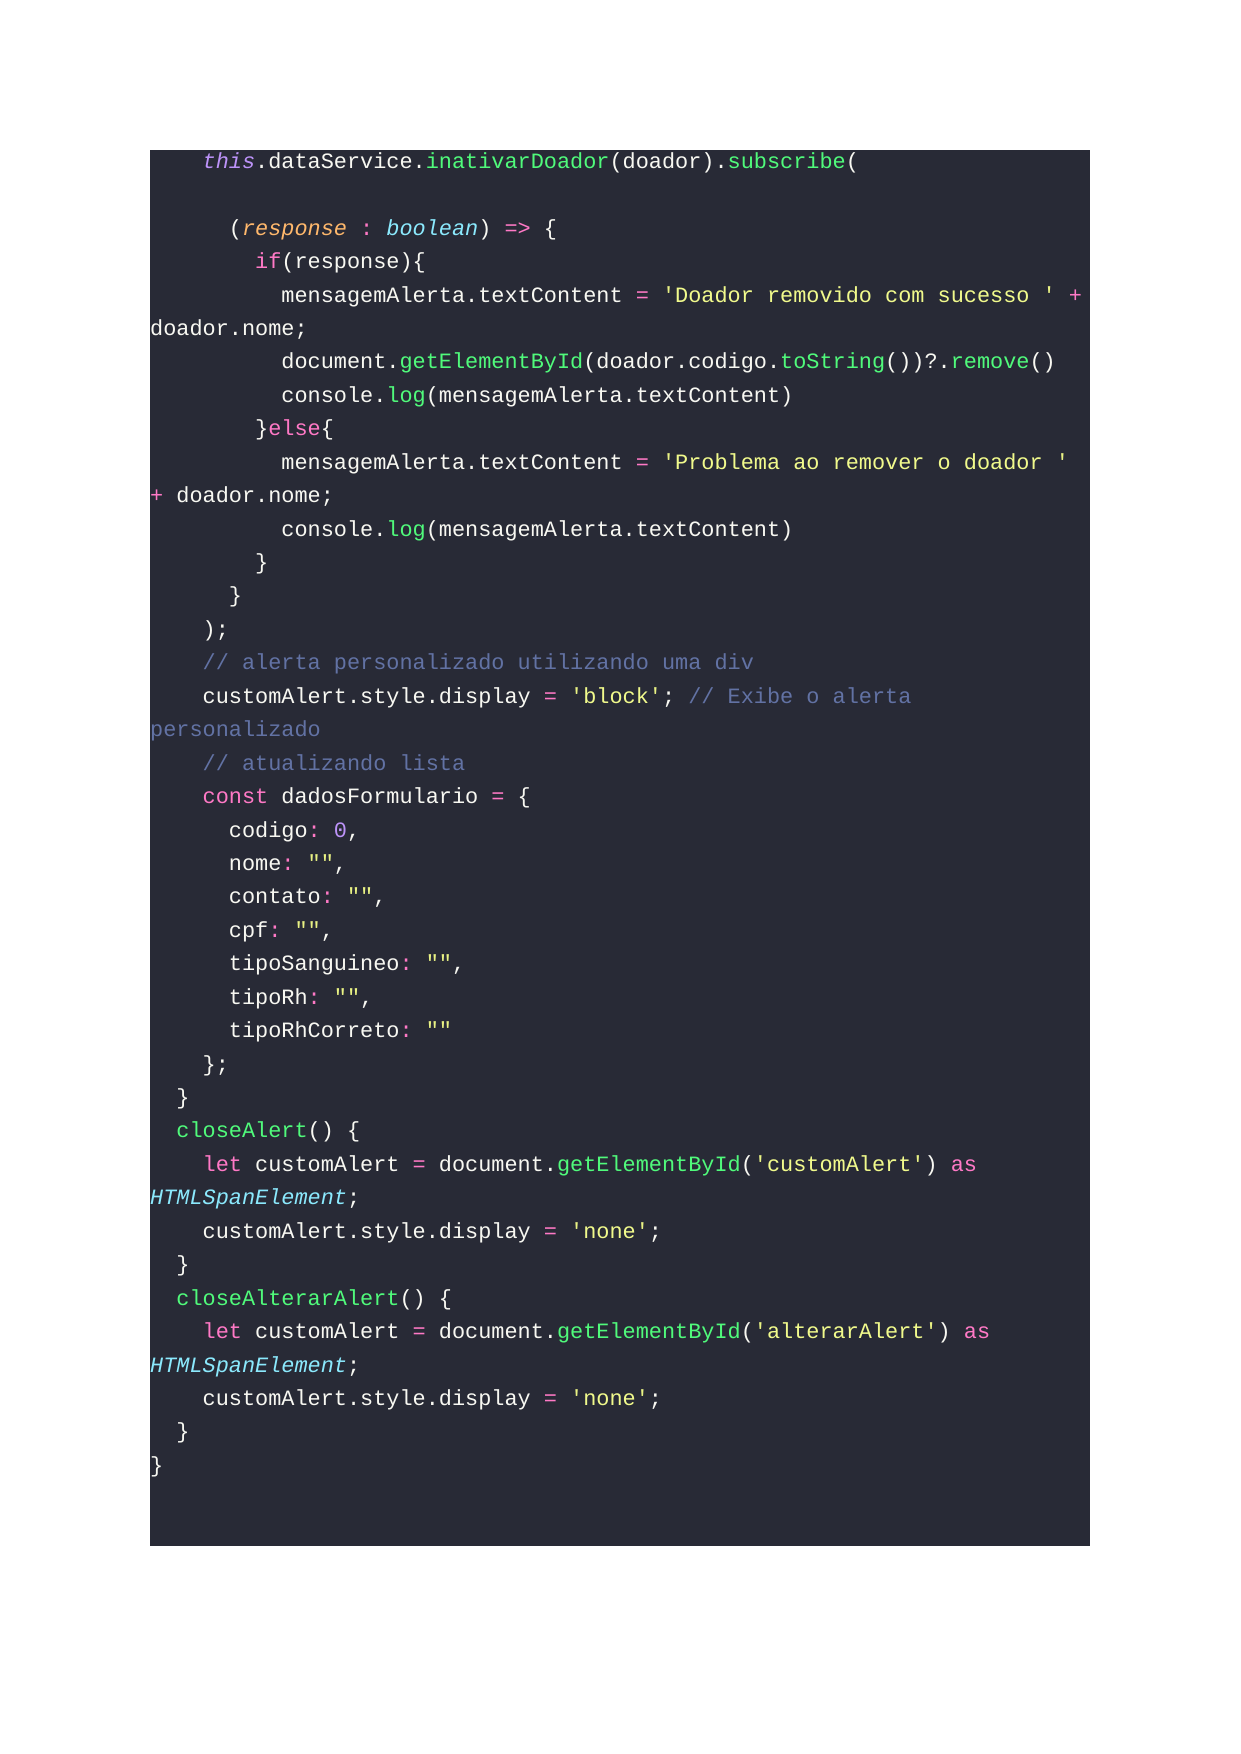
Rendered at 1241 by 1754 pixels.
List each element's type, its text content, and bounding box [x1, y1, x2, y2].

text } [150, 1086, 1090, 1111]
text let customAlert = document.getElementById('customAlert') as HTMLSpanElement; [150, 1153, 1090, 1211]
text // alerta personalizado utilizando uma div [150, 652, 1090, 676]
text tipoSanguineo: "", [150, 952, 1090, 977]
text console.log(mensagemAlerta.textContent) [150, 518, 1090, 543]
text mensagemAlerta.textContent = 'Doador removido com sucesso ' + doador.nome; [150, 284, 1090, 342]
text } [150, 1454, 1090, 1479]
text this.dataService.inativarDoador(doador).subscribe( [150, 150, 1090, 175]
text if(response){ [150, 250, 1090, 275]
text }else{ [150, 417, 1090, 442]
text ); [150, 618, 1090, 643]
text // atualizando lista [150, 752, 1090, 777]
text console.log(mensagemAlerta.textContent) [150, 384, 1090, 409]
text } [150, 1421, 1090, 1445]
text } [150, 1253, 1090, 1278]
text customAlert.style.display = 'none'; [150, 1220, 1090, 1245]
text codigo: 0, [150, 819, 1090, 843]
text nome: "", [150, 852, 1090, 877]
text (response : boolean) => { [150, 217, 1090, 242]
text closeAlterarAlert() { [150, 1287, 1090, 1312]
text contato: "", [150, 886, 1090, 910]
text tipoRhCorreto: "" [150, 1019, 1090, 1044]
text } [150, 585, 1090, 609]
text document.getElementById(doador.codigo.toString())?.remove() [150, 351, 1090, 375]
text customAlert.style.display = 'none'; [150, 1387, 1090, 1412]
text closeAlert() { [150, 1120, 1090, 1144]
text }; [150, 1053, 1090, 1078]
text let customAlert = document.getElementById('alterarAlert') as HTMLSpanElement; [150, 1320, 1090, 1378]
text const dadosFormulario = { [150, 785, 1090, 810]
text tipoRh: "", [150, 986, 1090, 1011]
text mensagemAlerta.textContent = 'Problema ao remover o doador ' + doador.nome; [150, 451, 1090, 509]
text cpf: "", [150, 919, 1090, 944]
text } [150, 551, 1090, 576]
text customAlert.style.display = 'block'; // Exibe o alerta personalizado [150, 685, 1090, 743]
